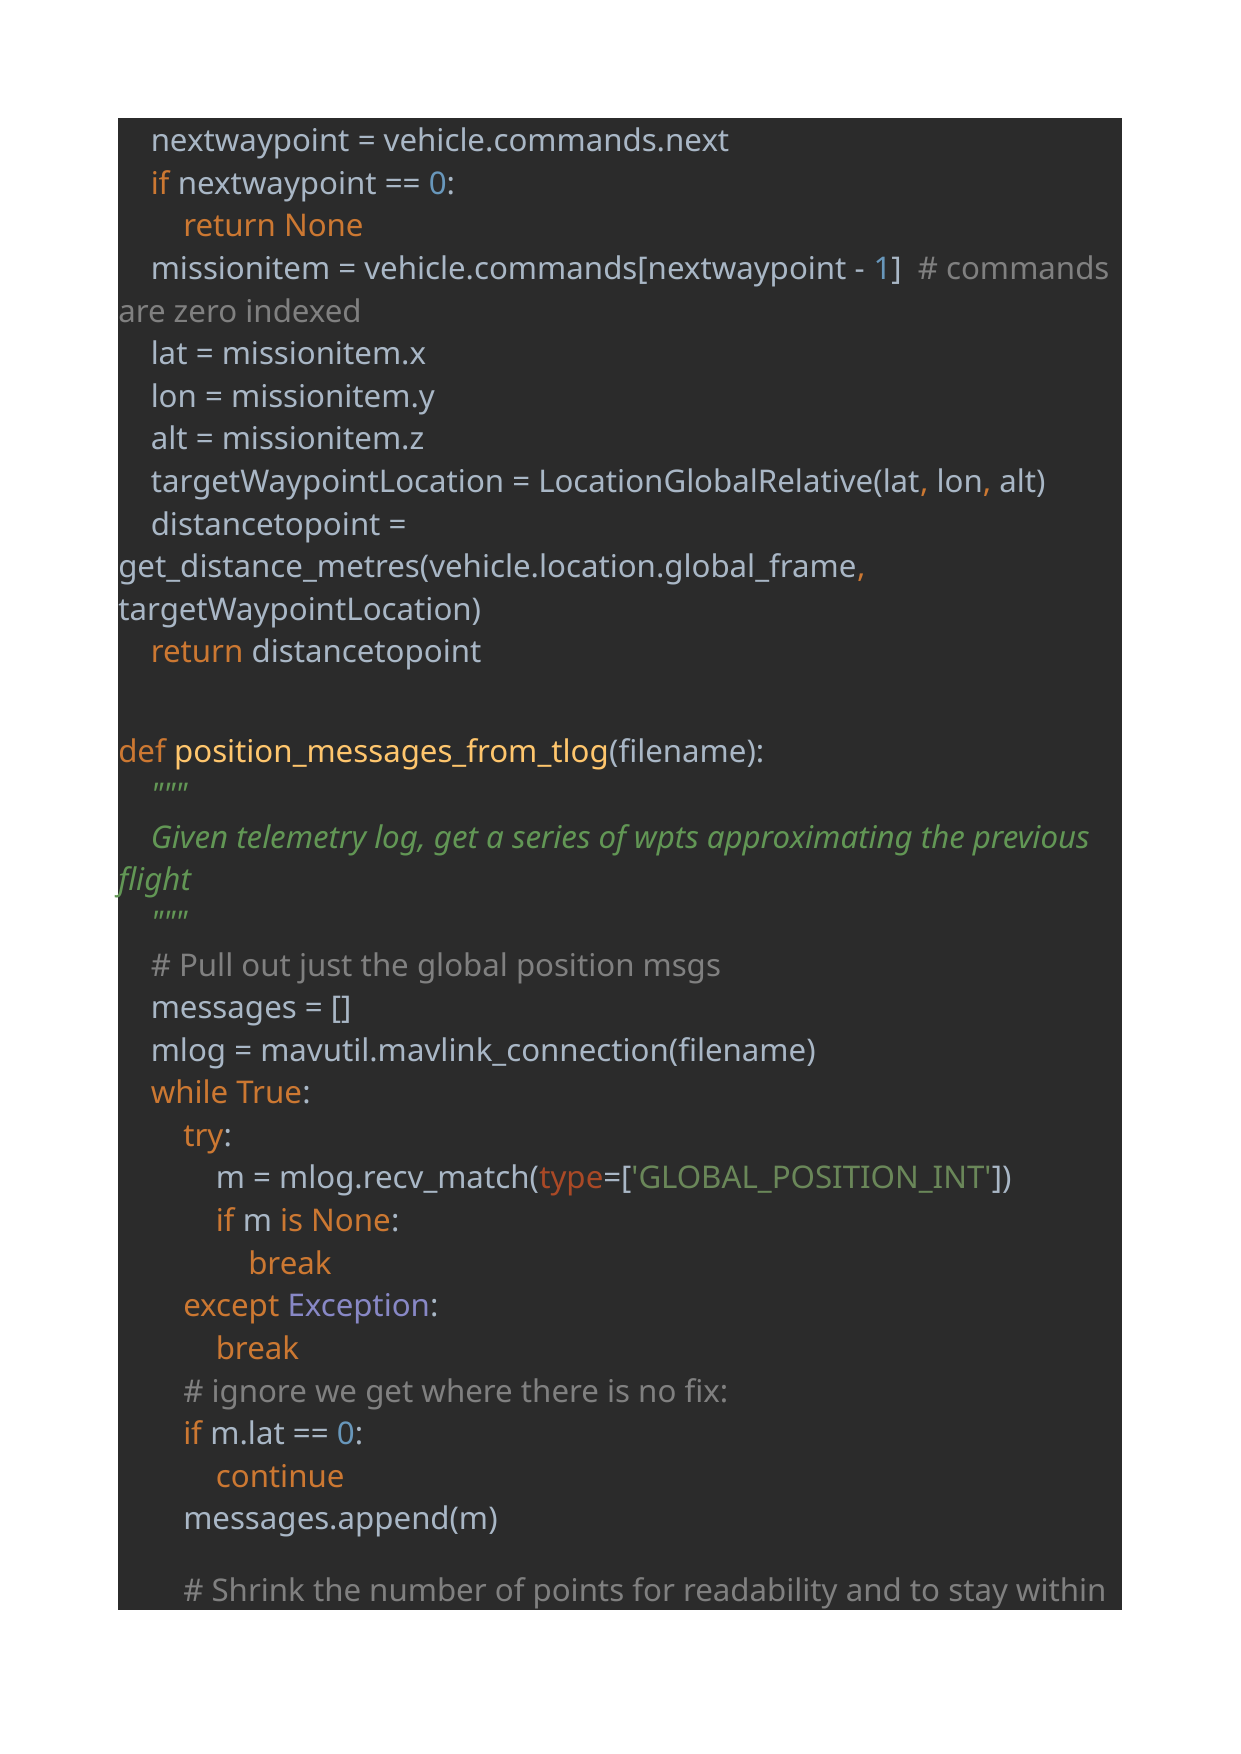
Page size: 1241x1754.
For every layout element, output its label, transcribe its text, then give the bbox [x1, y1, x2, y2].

text nextwaypoint = vehicle.commands.next if nextwaypoint == 0: return None missionitem = vehicle.commands[nextwaypoint - 1] # commands are zero indexed lat = missionitem.x lon = missionitem.y alt = missionitem.z targetWaypointLocation = LocationGlobalRelative(lat, lon, alt) distancetopoint = get_distance_metres(vehicle.location.global_frame, targetWaypointLocation) return distancetopoint def position_messages_from_tlog(filename): """ Given telemetry log, get a series of wpts approximating the previous flight """ # Pull out just the global position msgs messages = [] mlog = mavutil.mavlink_connection(filename) while True: try: m = mlog.recv_match(type=['GLOBAL_POSITION_INT']) if m is None: break except Exception: break # ignore we get where there is no fix: if m.lat == 0: continue messages.append(m) # Shrink the number of points for readability and to stay within [118, 118, 1122, 1610]
